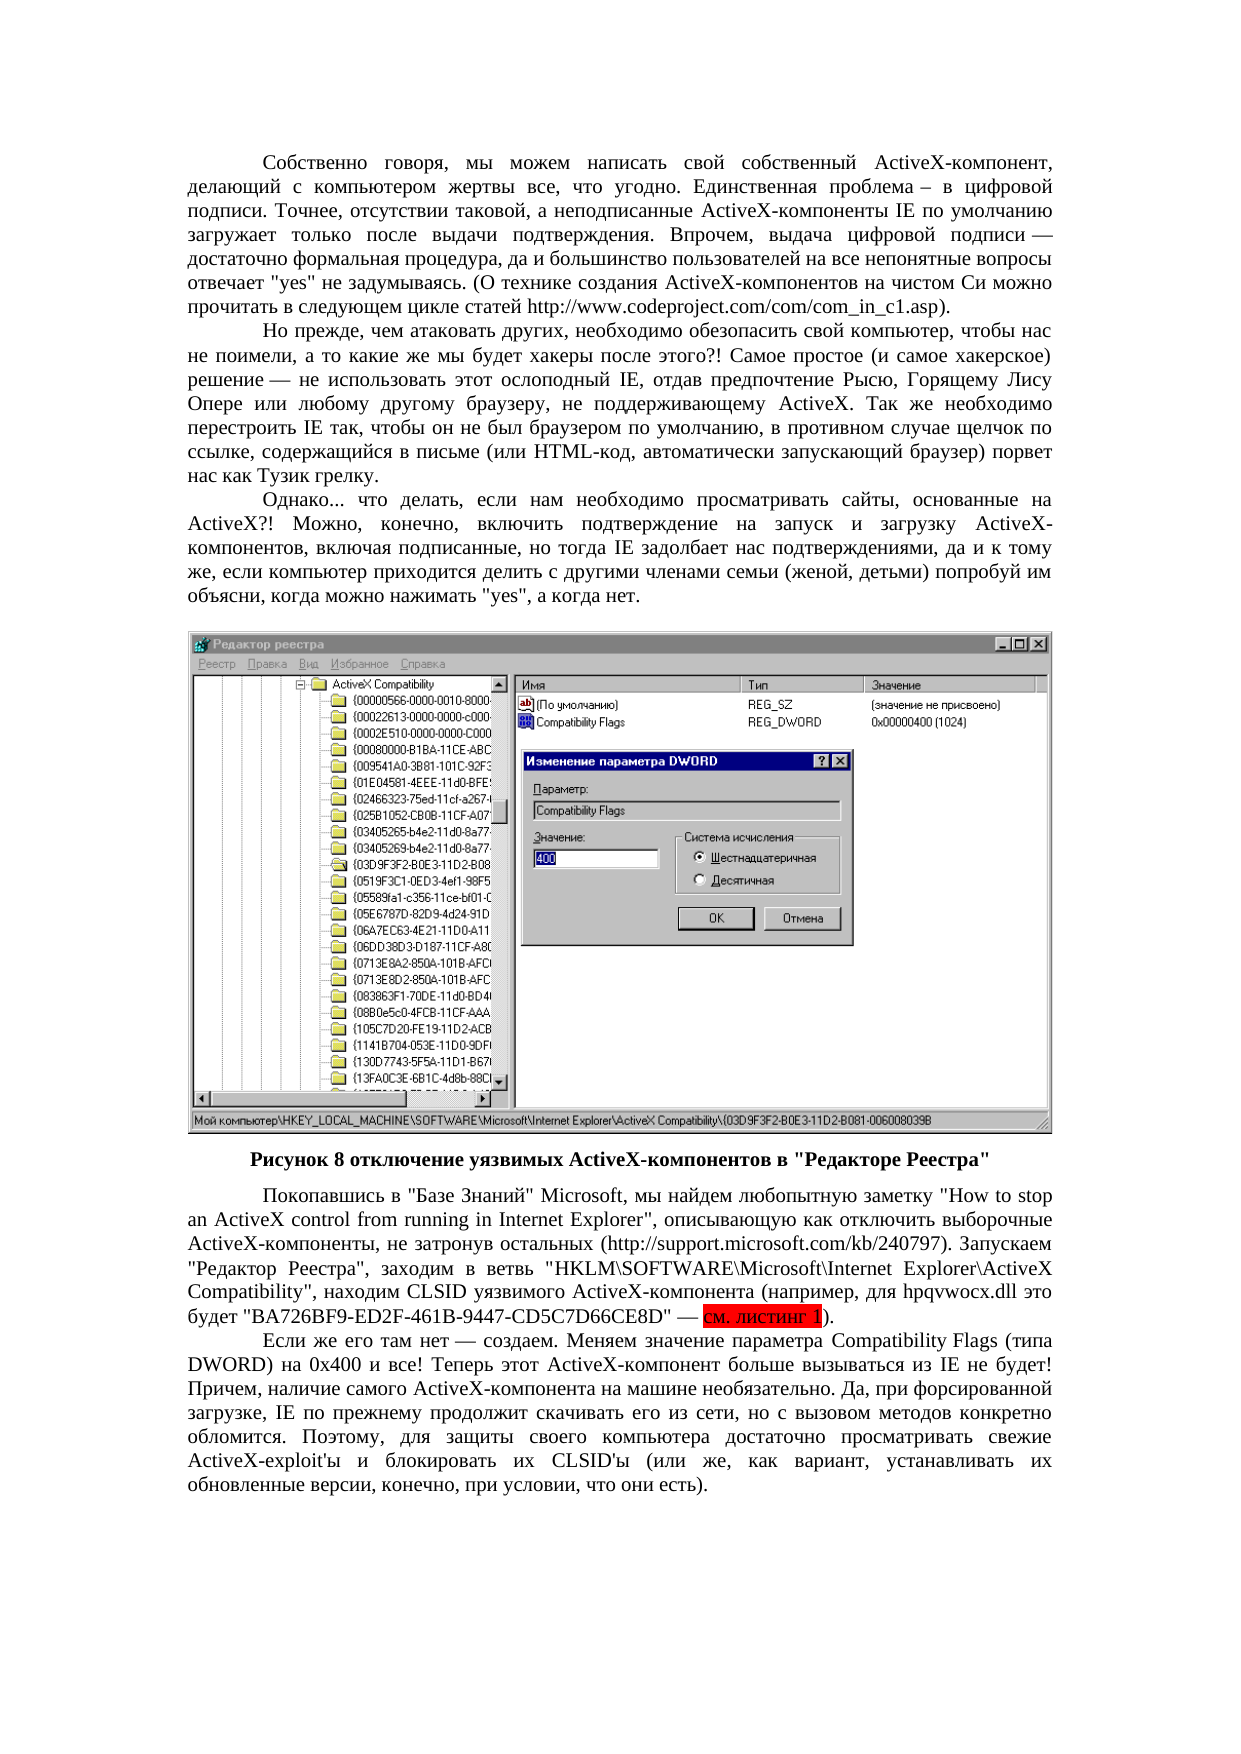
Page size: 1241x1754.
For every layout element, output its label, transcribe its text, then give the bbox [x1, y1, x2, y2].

text Однако... что делать, если нам необходимо просматривать сайты, основанные на ActiveX?! Можно, конечно, включить подтверждение на запуск и загрузку ActiveX-компонентов, включая подписанные, но тогда IE задолбает нас подтверждениями, да и к тому же, если компьютер приходится делить с другими членами семьи (женой, детьми) попробуй им объясни, когда можно нажимать "yes", а когда нет. [187, 487, 1053, 607]
text Но прежде, чем атаковать других, необходимо обезопасить свой компьютер, чтобы нас не поимели, а то какие же мы будет хакеры после этого?! Самое простое (и самое хакерское) решение — не использовать этот ослоподный IE, отдав предпочтение Рысю, Горящему Лису Опере или любому другому браузеру, не поддерживающему ActiveX. Так же необходимо перестроить IE так, чтобы он не был браузером по умолчанию, в противном случае щелчок по ссылке, содержащийся в письме (или HTML-код, автоматически запускающий браузер) порвет нас как Тузик грелку. [187, 318, 1053, 487]
text Рисунок 8 отключение уязвимых ActiveX-компонентов в "Редакторе Реестра" [187, 1147, 1053, 1171]
text Собственно говоря, мы можем написать свой собственный ActiveX-компонент, делающий с компьютером жертвы все, что угодно. Единственная проблема – в цифровой подписи. Точнее, отсутствии таковой, а неподписанные ActiveX-компоненты IE по умолчанию загружает только после выдачи подтверждения. Впрочем, выдача цифровой подписи — достаточно формальная процедура, да и большинство пользователей на все непонятные вопросы отвечает "yes" не задумываясь. (О технике создания ActiveX-компонентов на чистом Си можно прочитать в следующем цикле статей http://www.codeproject.com/com/com_in_c1.asp). [187, 150, 1053, 318]
text Если же его там нет — создаем. Меняем значение параметра Compatibility Flags (типа DWORD) на 0x400 и все! Теперь этот ActiveX-компонент больше вызываться из IE не будет! Причем, наличие самого ActiveX-компонента на машине необязательно. Да, при форсированной загрузке, IE по прежнему продолжит скачивать его из сети, но с вызовом методов конкретно обломится. Поэтому, для защиты своего компьютера достаточно просматривать свежие ActiveX-exploit'ы и блокировать их CLSID'ы (или же, как вариант, устанавливать их обновленные версии, конечно, при условии, что они есть). [187, 1328, 1053, 1496]
text Покопавшись в "Базе Знаний" Microsoft, мы найдем любопытную заметку "How to stop an ActiveX control from running in Internet Explorer", описывающую как отключить выборочные ActiveX-компоненты, не затронув остальных (http://support.microsoft.com/kb/240797). Запускаем "Редактор Реестра", заходим в ветвь "HKLM\SOFTWARE\Microsoft\Internet Explorer\ActiveX Compatibility", находим CLSID уязвимого ActiveX-компонента (например, для hpqvwocx.dll это будет "BA726BF9-ED2F-461B-9447-CD5C7D66CE8D" — см. листинг 1). [187, 1183, 1053, 1328]
picture [188, 631, 1053, 1134]
